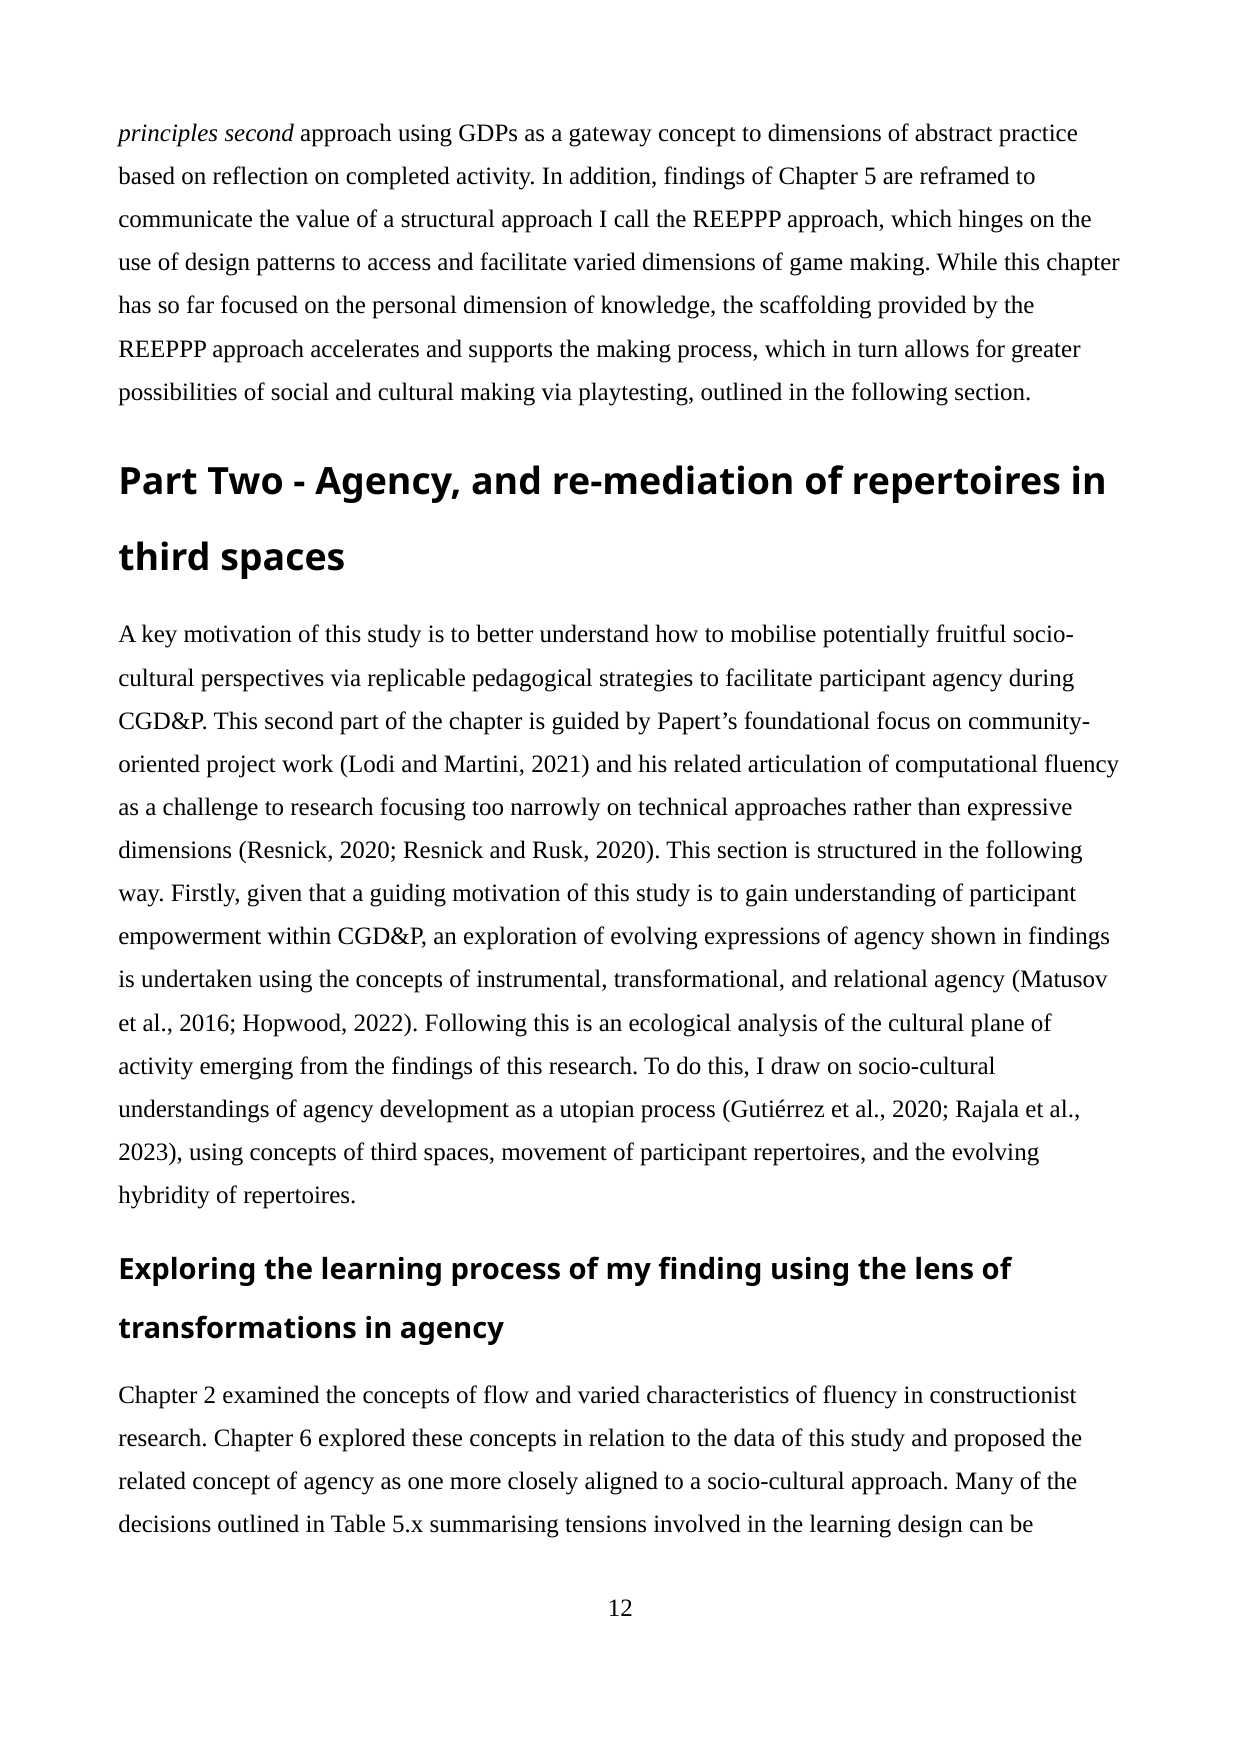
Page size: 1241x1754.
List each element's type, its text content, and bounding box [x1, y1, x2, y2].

subtitle Part Two - Agency, and re-mediation of repertoires in third spaces [118, 454, 1122, 582]
text Chapter 2 examined the concepts of flow and varied characteristics of fluency in constructionist research. Chapter 6 explored these concepts in relation to the data of this study and proposed the related concept of agency as one more closely aligned to a socio-cultural approach. Many of the decisions outlined in Table 5.x summarising tensions involved in the learning design can be [118, 1380, 1122, 1538]
subtitle Exploring the learning process of my finding using the lens of transformations in agency [118, 1248, 1122, 1347]
text principles second approach using GDPs as a gateway concept to dimensions of abstract practice based on reflection on completed activity. In addition, findings of Chapter 5 are reframed to communicate the value of a structural approach I call the REEPPP approach, which hinges on the use of design patterns to access and facilitate varied dimensions of game making. While this chapter has so far focused on the personal dimension of knowledge, the scaffolding provided by the REEPPP approach accelerates and supports the making process, which in turn allows for greater possibilities of social and cultural making via playtesting, outlined in the following section. [118, 118, 1122, 406]
text A key motivation of this study is to better understand how to mobilise potentially fruitful socio-cultural perspectives via replicable pedagogical strategies to facilitate participant agency during CGD&P. This second part of the chapter is guided by Papert’s foundational focus on community-oriented project work (Lodi and Martini, 2021) and his related articulation of computational fluency as a challenge to research focusing too narrowly on technical approaches rather than expressive dimensions (Resnick, 2020; Resnick and Rusk, 2020). This section is structured in the following way. Firstly, given that a guiding motivation of this study is to gain understanding of participant empowerment within CGD&P, an exploration of evolving expressions of agency shown in findings is undertaken using the concepts of instrumental, transformational, and relational agency (Matusov et al., 2016; Hopwood, 2022). Following this is an ecological analysis of the cultural plane of activity emerging from the findings of this research. To do this, I draw on socio-cultural understandings of agency development as a utopian process (Gutiérrez et al., 2020; Rajala et al., 2023), using concepts of third spaces, movement of participant repertoires, and the evolving hybridity of repertoires. [118, 619, 1122, 1209]
